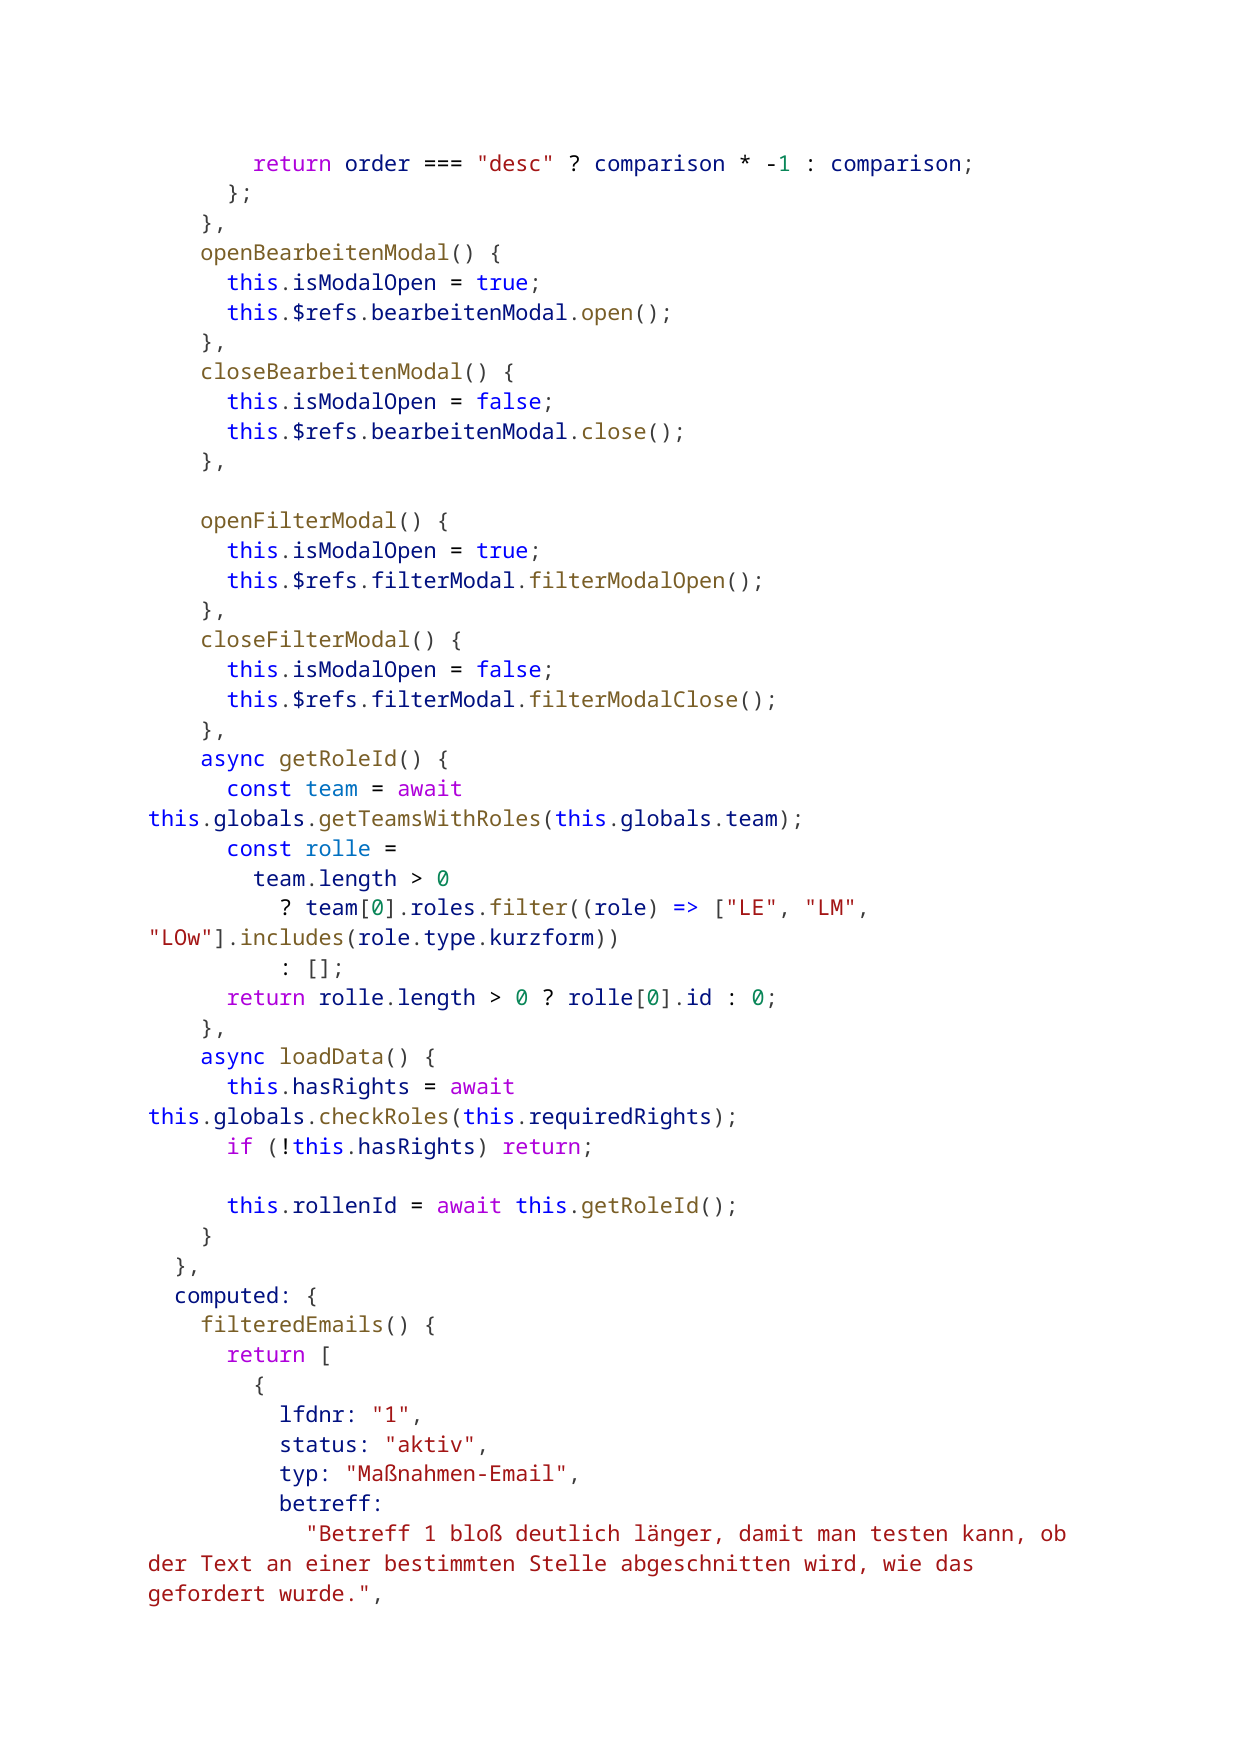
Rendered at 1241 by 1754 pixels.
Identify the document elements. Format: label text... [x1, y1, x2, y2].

text openBearbeitenModal() { [148, 237, 1093, 267]
text async loadData() { [148, 1041, 1093, 1071]
text status: "aktiv", [148, 1429, 1093, 1458]
text this.$refs.filterModal.filterModalOpen(); [148, 565, 1093, 594]
text }, [148, 1250, 1093, 1280]
text }, [148, 207, 1093, 237]
text }; [148, 177, 1093, 207]
text this.isModalOpen = true; [148, 535, 1093, 565]
text }, [148, 714, 1093, 743]
text betreff: [148, 1488, 1093, 1518]
text this.isModalOpen = false; [148, 654, 1093, 684]
text this.$refs.bearbeitenModal.open(); [148, 297, 1093, 326]
text }, [148, 594, 1093, 624]
text this.hasRights = await this.globals.checkRoles(this.requiredRights); [148, 1071, 1093, 1131]
text { [148, 1369, 1093, 1399]
text this.isModalOpen = false; [148, 386, 1093, 416]
text async getRoleId() { [148, 743, 1093, 773]
text const team = await this.globals.getTeamsWithRoles(this.globals.team); [148, 773, 1093, 833]
text ? team[0].roles.filter((role) => ["LE", "LM", "LOw"].includes(role.type.kurzform)) [148, 892, 1093, 952]
text }, [148, 326, 1093, 356]
text lfdnr: "1", [148, 1399, 1093, 1429]
text this.$refs.bearbeitenModal.close(); [148, 416, 1093, 446]
text typ: "Maßnahmen-Email", [148, 1458, 1093, 1488]
text : []; [148, 952, 1093, 982]
text filteredEmails() { [148, 1309, 1093, 1339]
text }, [148, 446, 1093, 475]
text const rolle = [148, 833, 1093, 863]
text closeFilterModal() { [148, 624, 1093, 654]
text team.length > 0 [148, 863, 1093, 892]
text return order === "desc" ? comparison * -1 : comparison; [148, 148, 1093, 177]
text return rolle.length > 0 ? rolle[0].id : 0; [148, 982, 1093, 1012]
text } [148, 1220, 1093, 1250]
text this.isModalOpen = true; [148, 267, 1093, 297]
text }, [148, 1012, 1093, 1041]
text closeBearbeitenModal() { [148, 356, 1093, 386]
text computed: { [148, 1280, 1093, 1309]
text if (!this.hasRights) return; [148, 1131, 1093, 1161]
text openFilterModal() { [148, 505, 1093, 535]
text this.rollenId = await this.getRoleId(); [148, 1190, 1093, 1220]
text this.$refs.filterModal.filterModalClose(); [148, 684, 1093, 714]
text "Betreff 1 bloß deutlich länger, damit man testen kann, ob der Text an einer bestimmten Stelle abgeschnitten wird, wie das gefordert wurde.", [148, 1518, 1093, 1607]
text return [ [148, 1339, 1093, 1369]
